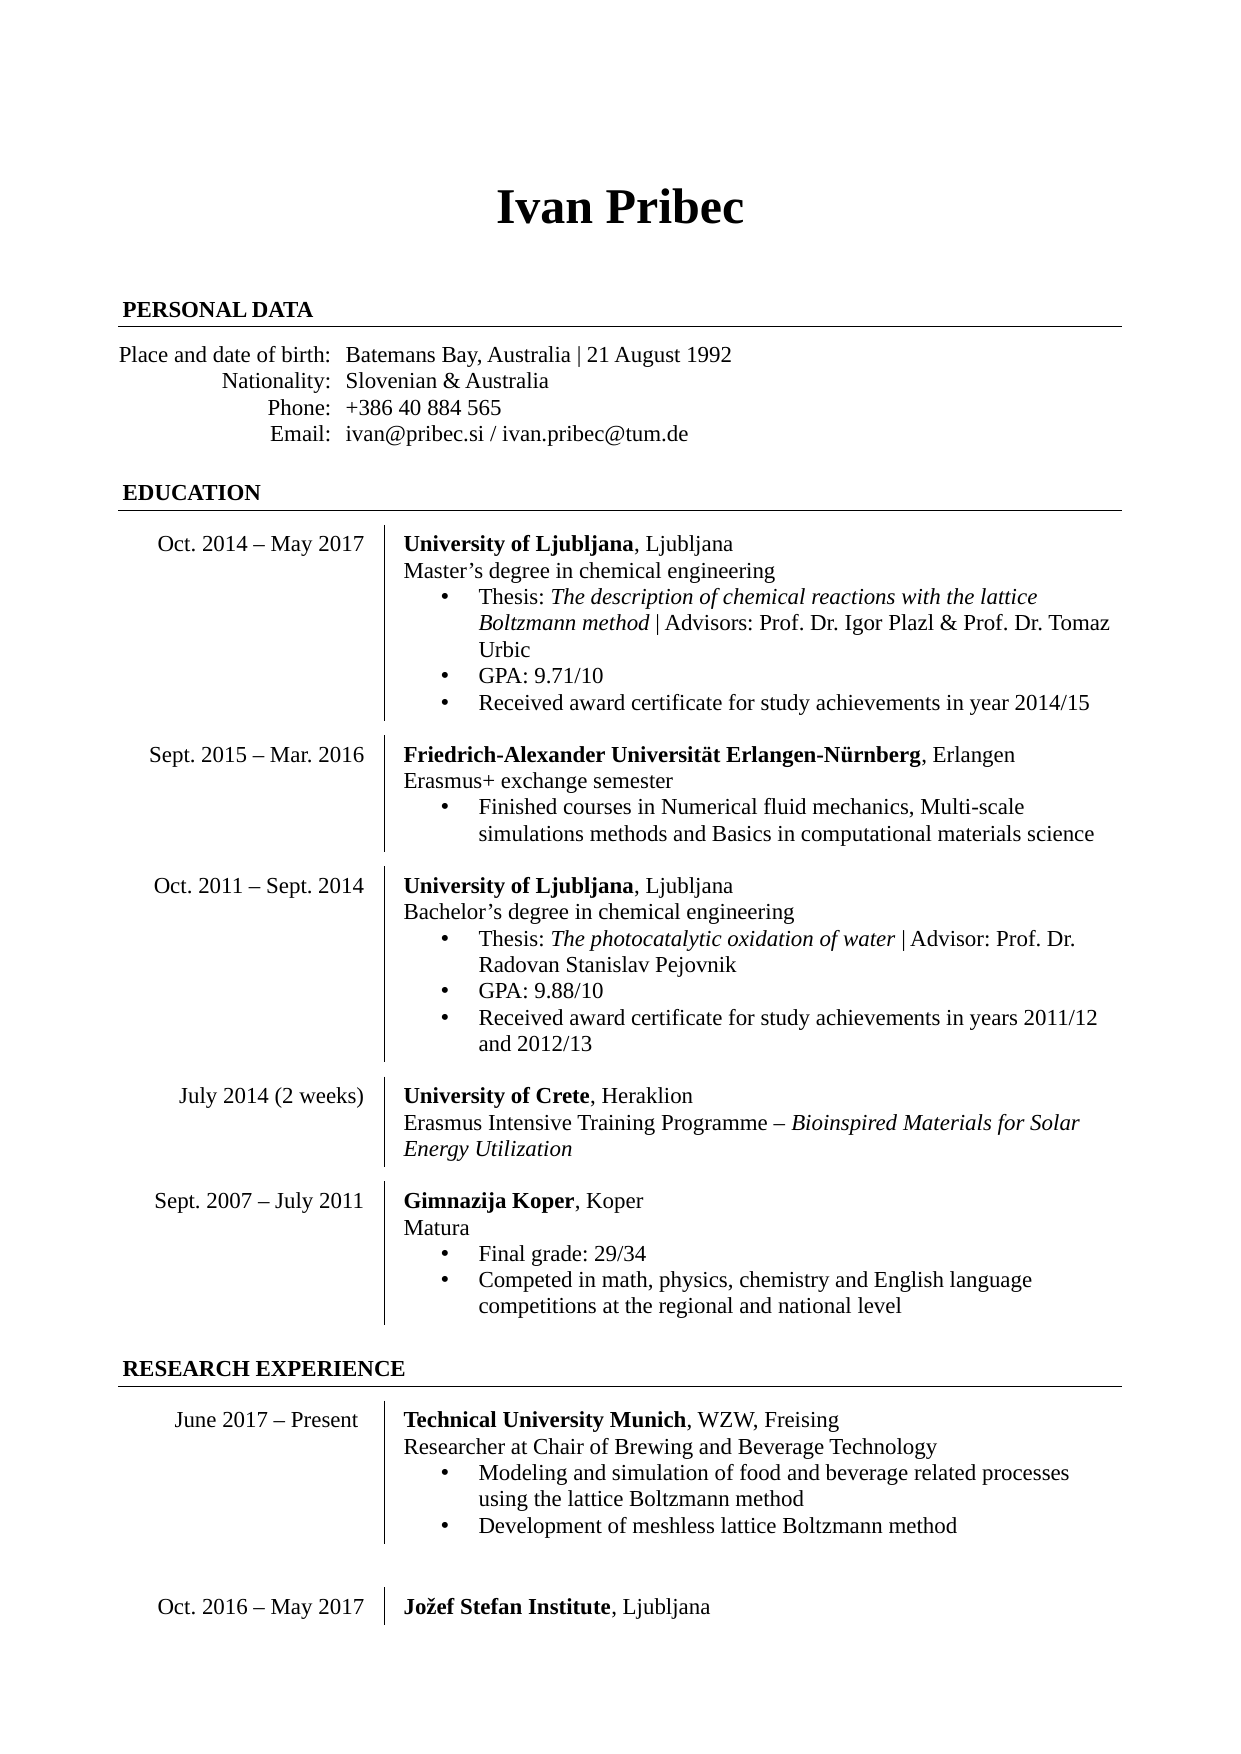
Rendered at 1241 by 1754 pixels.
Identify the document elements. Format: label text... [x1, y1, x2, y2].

table_header [370, 866, 384, 1062]
table_header July 2014 (2 weeks) [118, 1077, 370, 1167]
text Nationality: Slovenian & Australia [118, 367, 1122, 394]
table_header [370, 1077, 384, 1167]
table_header [370, 1587, 384, 1625]
text Phone: +386 40 884 565 [118, 394, 1122, 420]
table_header [385, 735, 398, 852]
table_header [385, 1401, 398, 1544]
table_header Friedrich-Alexander Universität Erlangen-Nürnberg, Erlangen Erasmus+ exchange semester Finished courses in Numerical fluid mechanics, Multi-scale simulations methods and Basics in computational materials science [398, 735, 1122, 852]
table_header [385, 1587, 398, 1625]
table_header University of Ljubljana, Ljubljana Master’s degree in chemical engineering Thesis: The description of chemical reactions with the lattice Boltzmann method | Advisors: Prof. Dr. Igor Plazl & Prof. Dr. Tomaz Urbic GPA: 9.71/10 Received award certificate for study achievements in year 2014/15 [398, 525, 1122, 721]
table_header Technical University Munich, WZW, Freising Researcher at Chair of Brewing and Beverage Technology Modeling and simulation of food and beverage related processes using the lattice Boltzmann method Development of meshless lattice Boltzmann method [398, 1401, 1122, 1544]
table_header Sept. 2015 – Mar. 2016 [118, 735, 370, 852]
table_header [385, 525, 398, 721]
table_header Oct. 2011 – Sept. 2014 [118, 866, 370, 1062]
table_header June 2017 – Present [118, 1401, 370, 1544]
text EDUCATION [118, 475, 1122, 510]
table_header [370, 1181, 384, 1325]
text Email: ivan@pribec.si / ivan.pribec@tum.de [118, 420, 1122, 446]
text RESEARCH EXPERIENCE [118, 1351, 1122, 1386]
table_header [385, 866, 398, 1062]
table_header [370, 1401, 384, 1544]
text Ivan Pribec [118, 176, 1122, 234]
table_header [370, 525, 384, 721]
table_header [385, 1077, 398, 1167]
table_header [385, 1181, 398, 1325]
table_header Gimnazija Koper, Koper Matura Final grade: 29/34 Competed in math, physics, chemistry and English language competitions at the regional and national level [398, 1181, 1122, 1325]
table_header University of Ljubljana, Ljubljana Bachelor’s degree in chemical engineering Thesis: The photocatalytic oxidation of water | Advisor: Prof. Dr. Radovan Stanislav Pejovnik GPA: 9.88/10 Received award certificate for study achievements in years 2011/12 and 2012/13 [398, 866, 1122, 1062]
text PERSONAL DATA [118, 291, 1122, 326]
table_header [370, 735, 384, 852]
table_header Oct. 2016 – May 2017 [118, 1587, 370, 1625]
table_header Sept. 2007 – July 2011 [118, 1181, 370, 1325]
text Place and date of birth: Batemans Bay, Australia | 21 August 1992 [118, 341, 1122, 367]
table_header University of Crete, Heraklion Erasmus Intensive Training Programme – Bioinspired Materials for Solar Energy Utilization [398, 1077, 1122, 1167]
table_header Oct. 2014 – May 2017 [118, 525, 370, 721]
table_header Jožef Stefan Institute, Ljubljana [398, 1587, 1122, 1625]
